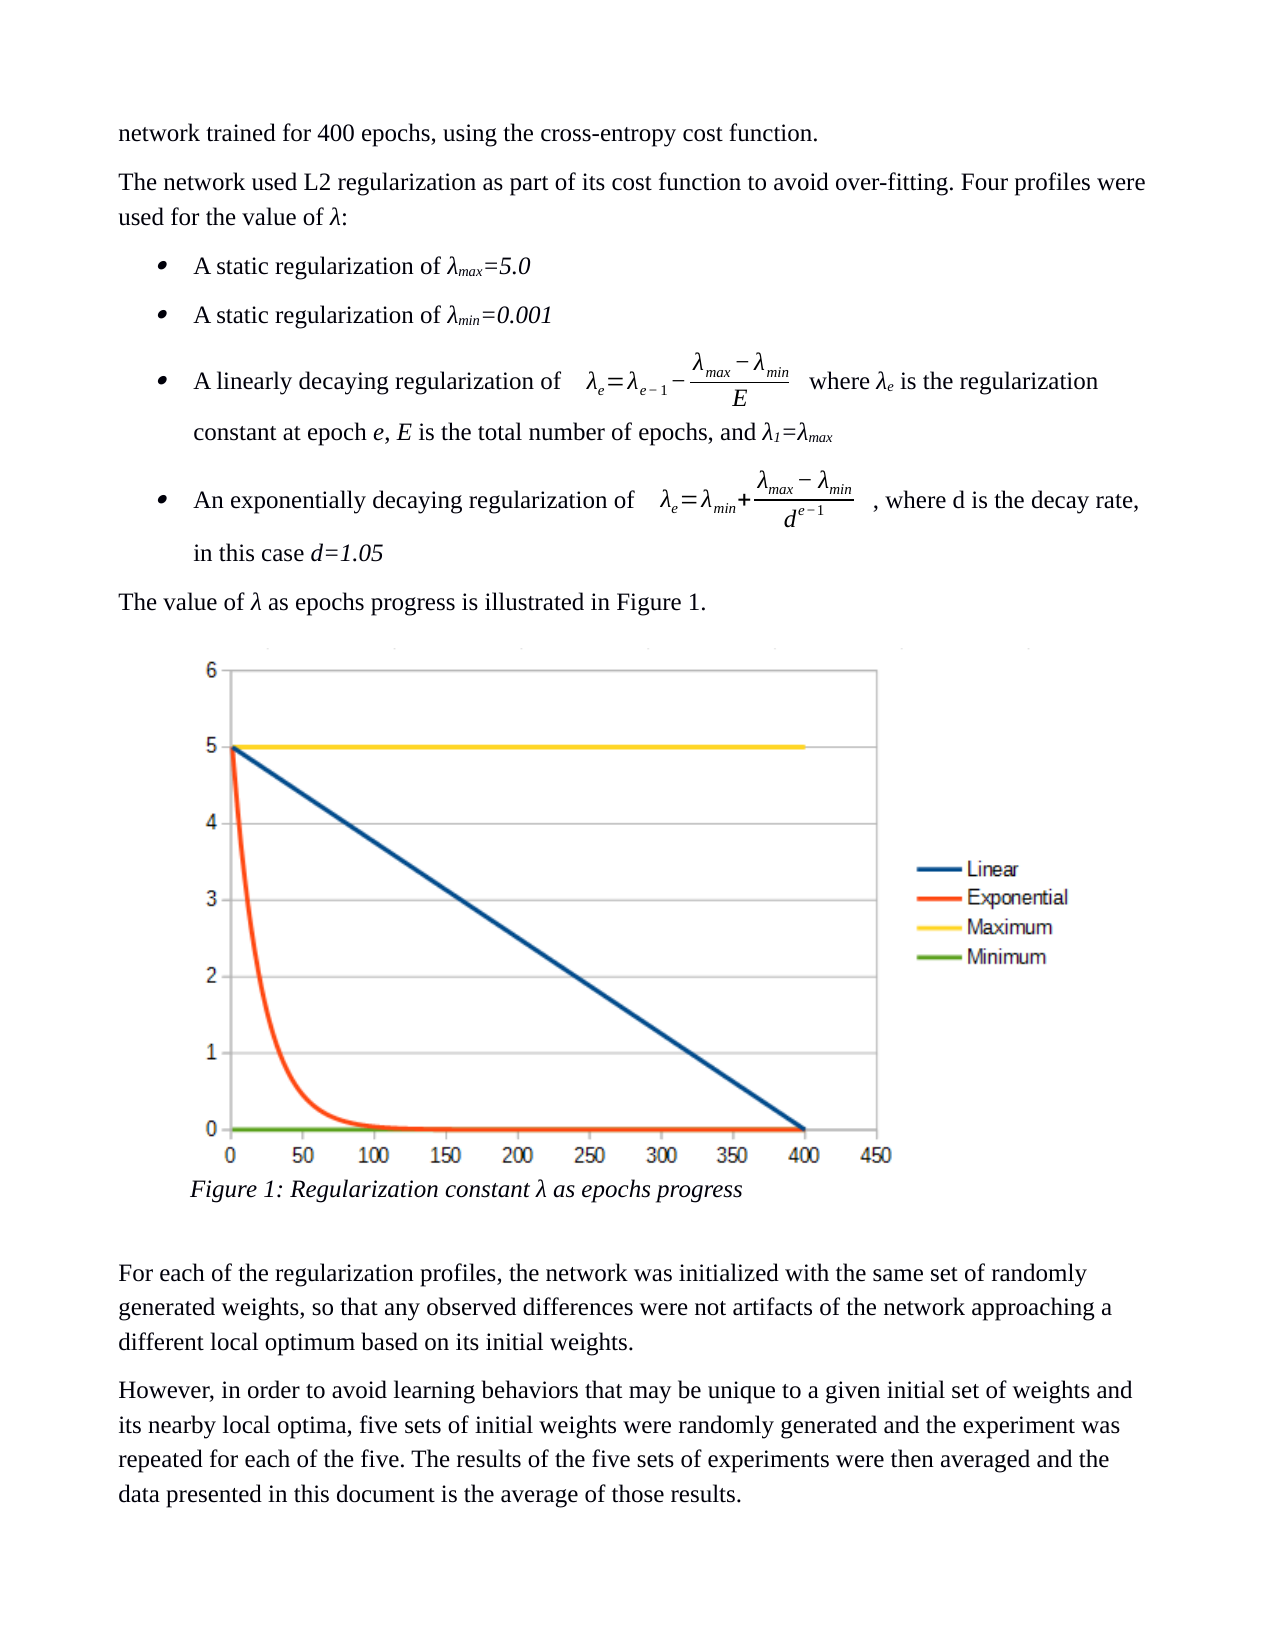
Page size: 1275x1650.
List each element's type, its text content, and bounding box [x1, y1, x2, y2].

text For each of the regularization profiles, the network was initialized with the same set of randomly generated weights, so that any observed differences were not artifacts of the network approaching a different local optimum based on its initial weights. [118, 1258, 1157, 1355]
text The value of λ as epochs progress is illustrated in Figure 1. [118, 587, 1157, 616]
text The network used L2 regularization as part of its cost function to avoid over-fitting. Four profiles were used for the value of λ: [118, 167, 1157, 230]
text However, in order to avoid learning behaviors that may be unique to a given initial set of weights and its nearby local optima, five sets of initial weights were randomly generated and the experiment was repeated for each of the five. The results of the five sets of experiments were then averaged and the data presented in this document is the average of those results. [118, 1376, 1157, 1508]
list A static regularization of λmin=0.001 [156, 300, 1157, 328]
list A linearly decaying regularization of where λe is the regularization constant at epoch e, E is the total number of epochs, and λ1=λmax [156, 349, 1157, 446]
list A static regularization of λmax=5.0 [156, 251, 1157, 279]
text network trained for 400 epochs, using the cross-entropy cost function. [118, 118, 1157, 147]
text Figure 1: Regularization constant λ as epochs progress [190, 1174, 1085, 1203]
list An exponentially decaying regularization of , where d is the decay rate, in this case d=1.05 [156, 466, 1157, 567]
picture [189, 648, 1086, 1174]
